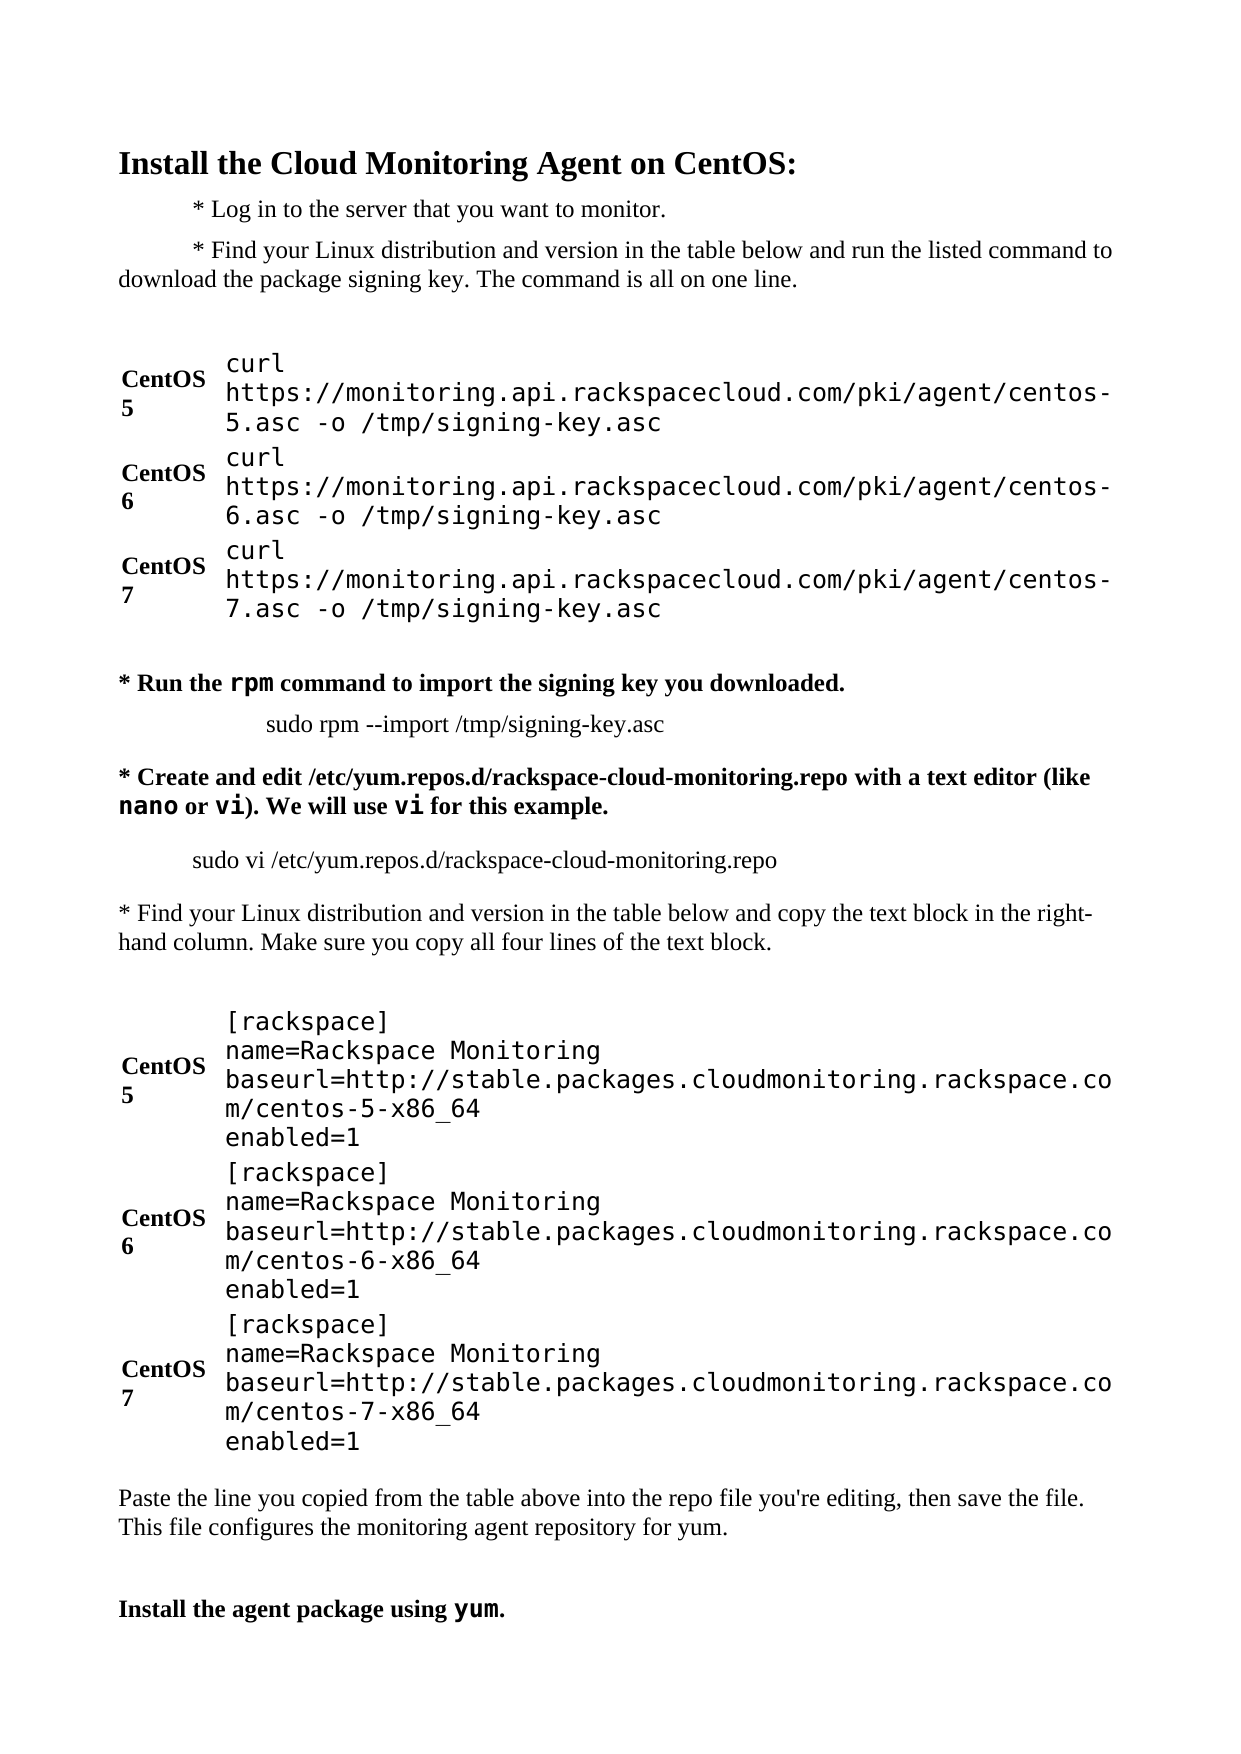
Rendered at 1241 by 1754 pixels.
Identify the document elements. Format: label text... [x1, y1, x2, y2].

list sudo rpm --import /tmp/signing-key.asc [193, 709, 1122, 738]
table_header CentOS 5 [118, 1004, 222, 1156]
text * Run the rpm command to import the signing key you downloaded. [118, 668, 1122, 697]
table_cell CentOS 6 [118, 440, 222, 533]
table_header curl https://monitoring.api.rackspacecloud.com/pki/agent/centos-5.asc -o /tmp/signing-key.asc [222, 346, 1122, 440]
table_cell curl https://monitoring.api.rackspacecloud.com/pki/agent/centos-6.asc -o /tmp/signing-key.asc [222, 440, 1122, 533]
subtitle Install the Cloud Monitoring Agent on CentOS: [118, 143, 1122, 181]
text * Log in to the server that you want to monitor. [118, 194, 1122, 223]
text Install the agent package using yum. [118, 1594, 1122, 1624]
table_cell [rackspace] name=Rackspace Monitoring baseurl=http://stable.packages.cloudmonitoring.rackspace.com/centos-7-x86_64 enabled=1 [222, 1307, 1122, 1459]
table_header CentOS 5 [118, 346, 222, 440]
text Paste the line you copied from the table above into the repo file you're editing, then save the file. This file configures the monitoring agent repository for yum. [118, 1483, 1122, 1541]
table_cell CentOS 6 [118, 1156, 222, 1307]
text * Find your Linux distribution and version in the table below and run the listed command to download the package signing key. The command is all on one line. [118, 235, 1122, 293]
table_cell CentOS 7 [118, 1307, 222, 1459]
text * Create and edit /etc/yum.repos.d/rackspace-cloud-monitoring.repo with a text editor (like nano or vi). We will use vi for this example. [118, 762, 1122, 821]
text sudo vi /etc/yum.repos.d/rackspace-cloud-monitoring.repo [118, 845, 1122, 873]
table_header [rackspace] name=Rackspace Monitoring baseurl=http://stable.packages.cloudmonitoring.rackspace.com/centos-5-x86_64 enabled=1 [222, 1004, 1122, 1156]
table_cell CentOS 7 [118, 533, 222, 626]
table_cell curl https://monitoring.api.rackspacecloud.com/pki/agent/centos-7.asc -o /tmp/signing-key.asc [222, 533, 1122, 626]
text * Find your Linux distribution and version in the table below and copy the text block in the right-hand column. Make sure you copy all four lines of the text block. [118, 898, 1122, 955]
table_cell [rackspace] name=Rackspace Monitoring baseurl=http://stable.packages.cloudmonitoring.rackspace.com/centos-6-x86_64 enabled=1 [222, 1156, 1122, 1307]
